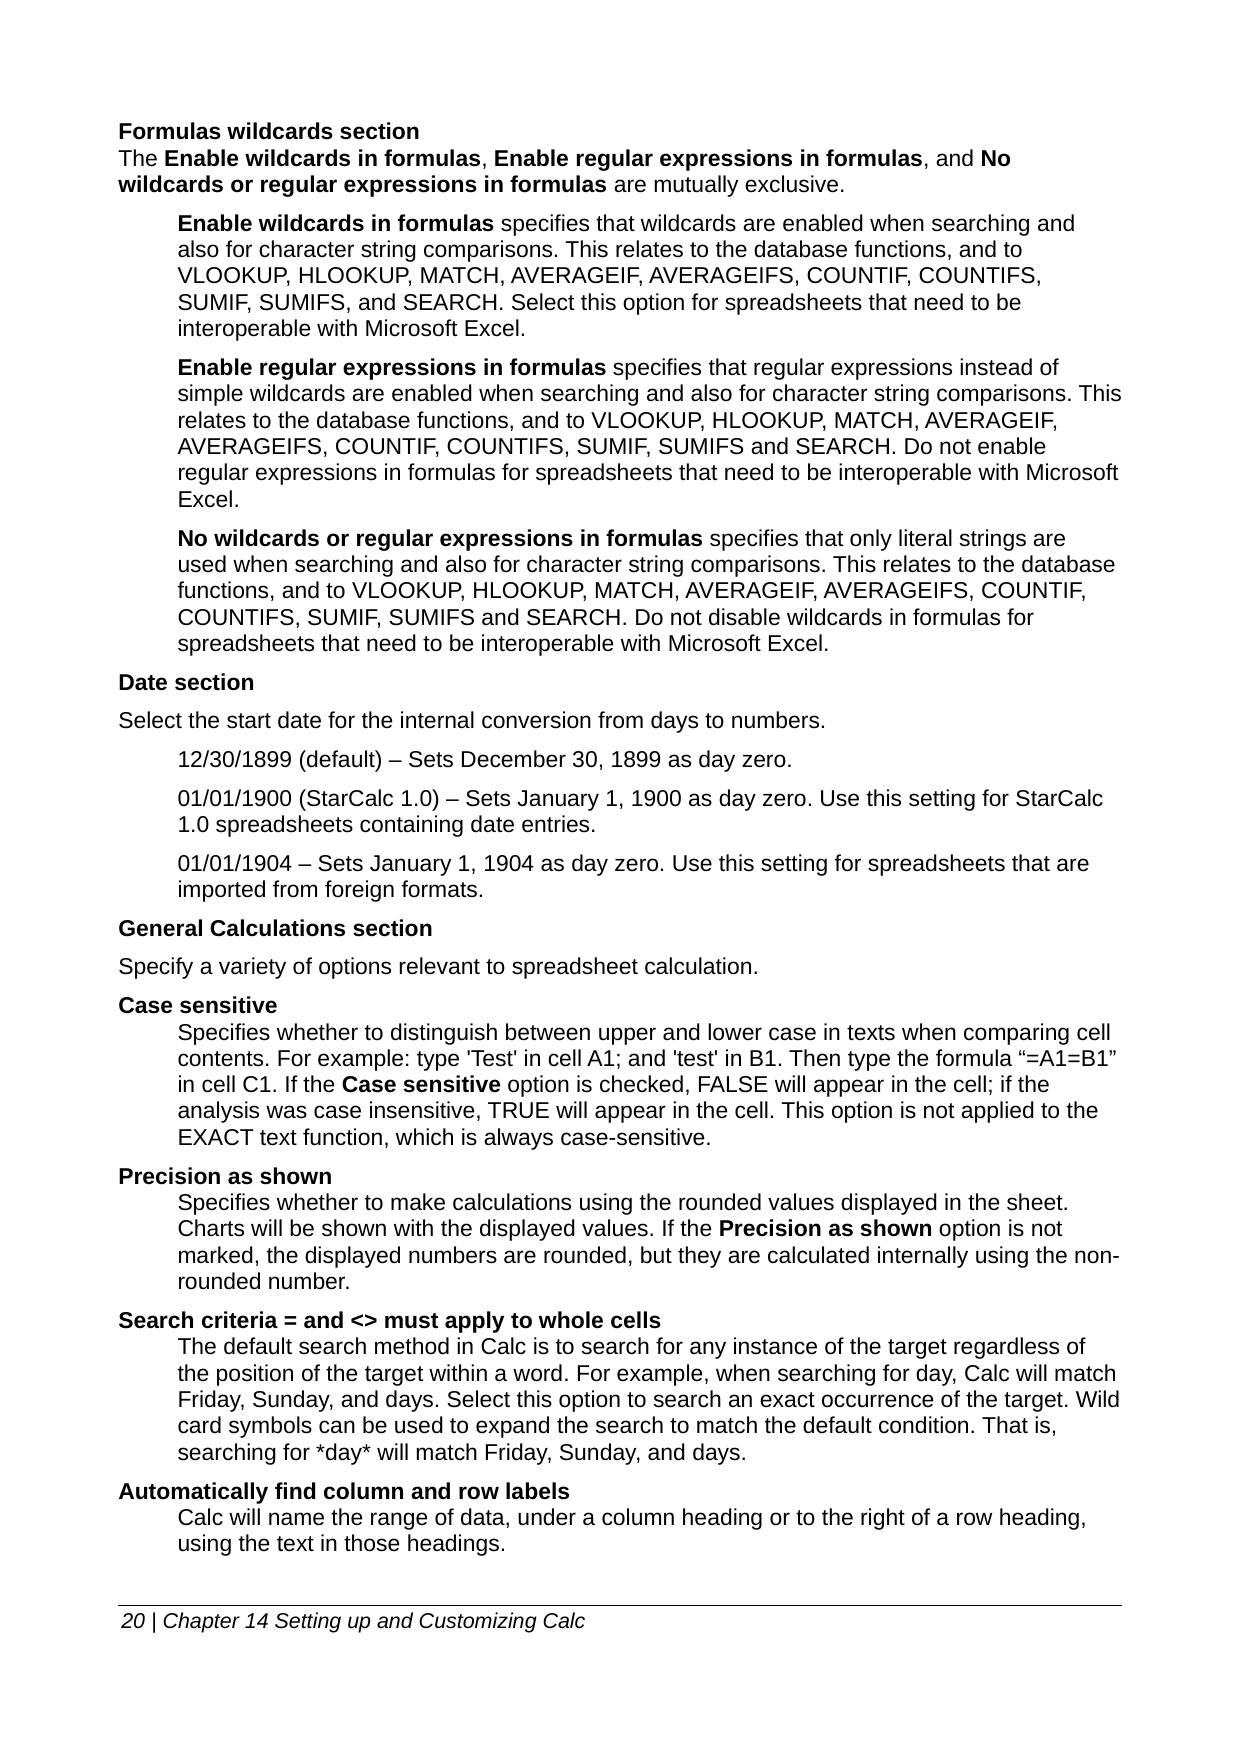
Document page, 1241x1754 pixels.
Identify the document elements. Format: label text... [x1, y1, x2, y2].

text The Enable wildcards in formulas, Enable regular expressions in formulas, and No wildcards or regular expressions in formulas are mutually exclusive. [118, 144, 1122, 197]
text Calc will name the range of data, under a column heading or to the right of a row heading, using the text in those headings. [177, 1504, 1122, 1557]
text Specifies whether to distinguish between upper and lower case in texts when comparing cell contents. For example: type 'Test' in cell A1; and 'test' in B1. Then type the formula “=A1=B1” in cell C1. If the Case sensitive option is checked, FALSE will appear in the cell; if the analysis was case insensitive, TRUE will appear in the cell. This option is not applied to the EXACT text function, which is always case-sensitive. [177, 1018, 1122, 1150]
text Automatically find column and row labels [118, 1478, 1122, 1504]
text Select the start date for the internal conversion from days to numbers. [118, 707, 1122, 733]
text The default search method in Calc is to search for any instance of the target regardless of the position of the target within a word. For example, when searching for day, Calc will match Friday, Sunday, and days. Select this option to search an exact occurrence of the target. Wild card symbols can be used to expand the search to match the default condition. That is, searching for *day* will match Friday, Sunday, and days. [177, 1333, 1122, 1465]
text Search criteria = and <> must apply to whole cells [118, 1307, 1122, 1333]
text Enable regular expressions in formulas specifies that regular expressions instead of simple wildcards are enabled when searching and also for character string comparisons. This relates to the database functions, and to VLOOKUP, HLOOKUP, MATCH, AVERAGEIF, AVERAGEIFS, COUNTIF, COUNTIFS, SUMIF, SUMIFS and SEARCH. Do not enable regular expressions in formulas for spreadsheets that need to be interoperable with Microsoft Excel. [177, 354, 1122, 512]
text 01/01/1900 (StarCalc 1.0) – Sets January 1, 1900 as day zero. Use this setting for StarCalc 1.0 spreadsheets containing date entries. [177, 785, 1122, 837]
text Case sensitive [118, 992, 1122, 1018]
text Specifies whether to make calculations using the rounded values displayed in the sheet. Charts will be shown with the displayed values. If the Precision as shown option is not marked, the displayed numbers are rounded, but they are calculated internally using the non-rounded number. [177, 1189, 1122, 1294]
text Specify a variety of options relevant to spreadsheet calculation. [118, 953, 1122, 979]
text Enable wildcards in formulas specifies that wildcards are enabled when searching and also for character string comparisons. This relates to the database functions, and to VLOOKUP, HLOOKUP, MATCH, AVERAGEIF, AVERAGEIFS, COUNTIF, COUNTIFS, SUMIF, SUMIFS, and SEARCH. Select this option for spreadsheets that need to be interoperable with Microsoft Excel. [177, 210, 1122, 341]
text General Calculations section [118, 915, 1122, 941]
text 01/01/1904 – Sets January 1, 1904 as day zero. Use this setting for spreadsheets that are imported from foreign formats. [177, 850, 1122, 903]
text Formulas wildcards section [118, 118, 1122, 144]
text No wildcards or regular expressions in formulas specifies that only literal strings are used when searching and also for character string comparisons. This relates to the database functions, and to VLOOKUP, HLOOKUP, MATCH, AVERAGEIF, AVERAGEIFS, COUNTIF, COUNTIFS, SUMIF, SUMIFS and SEARCH. Do not disable wildcards in formulas for spreadsheets that need to be interoperable with Microsoft Excel. [177, 524, 1122, 656]
text Date section [118, 669, 1122, 695]
text Precision as shown [118, 1163, 1122, 1189]
text 12/30/1899 (default) – Sets December 30, 1899 as day zero. [177, 746, 1122, 772]
